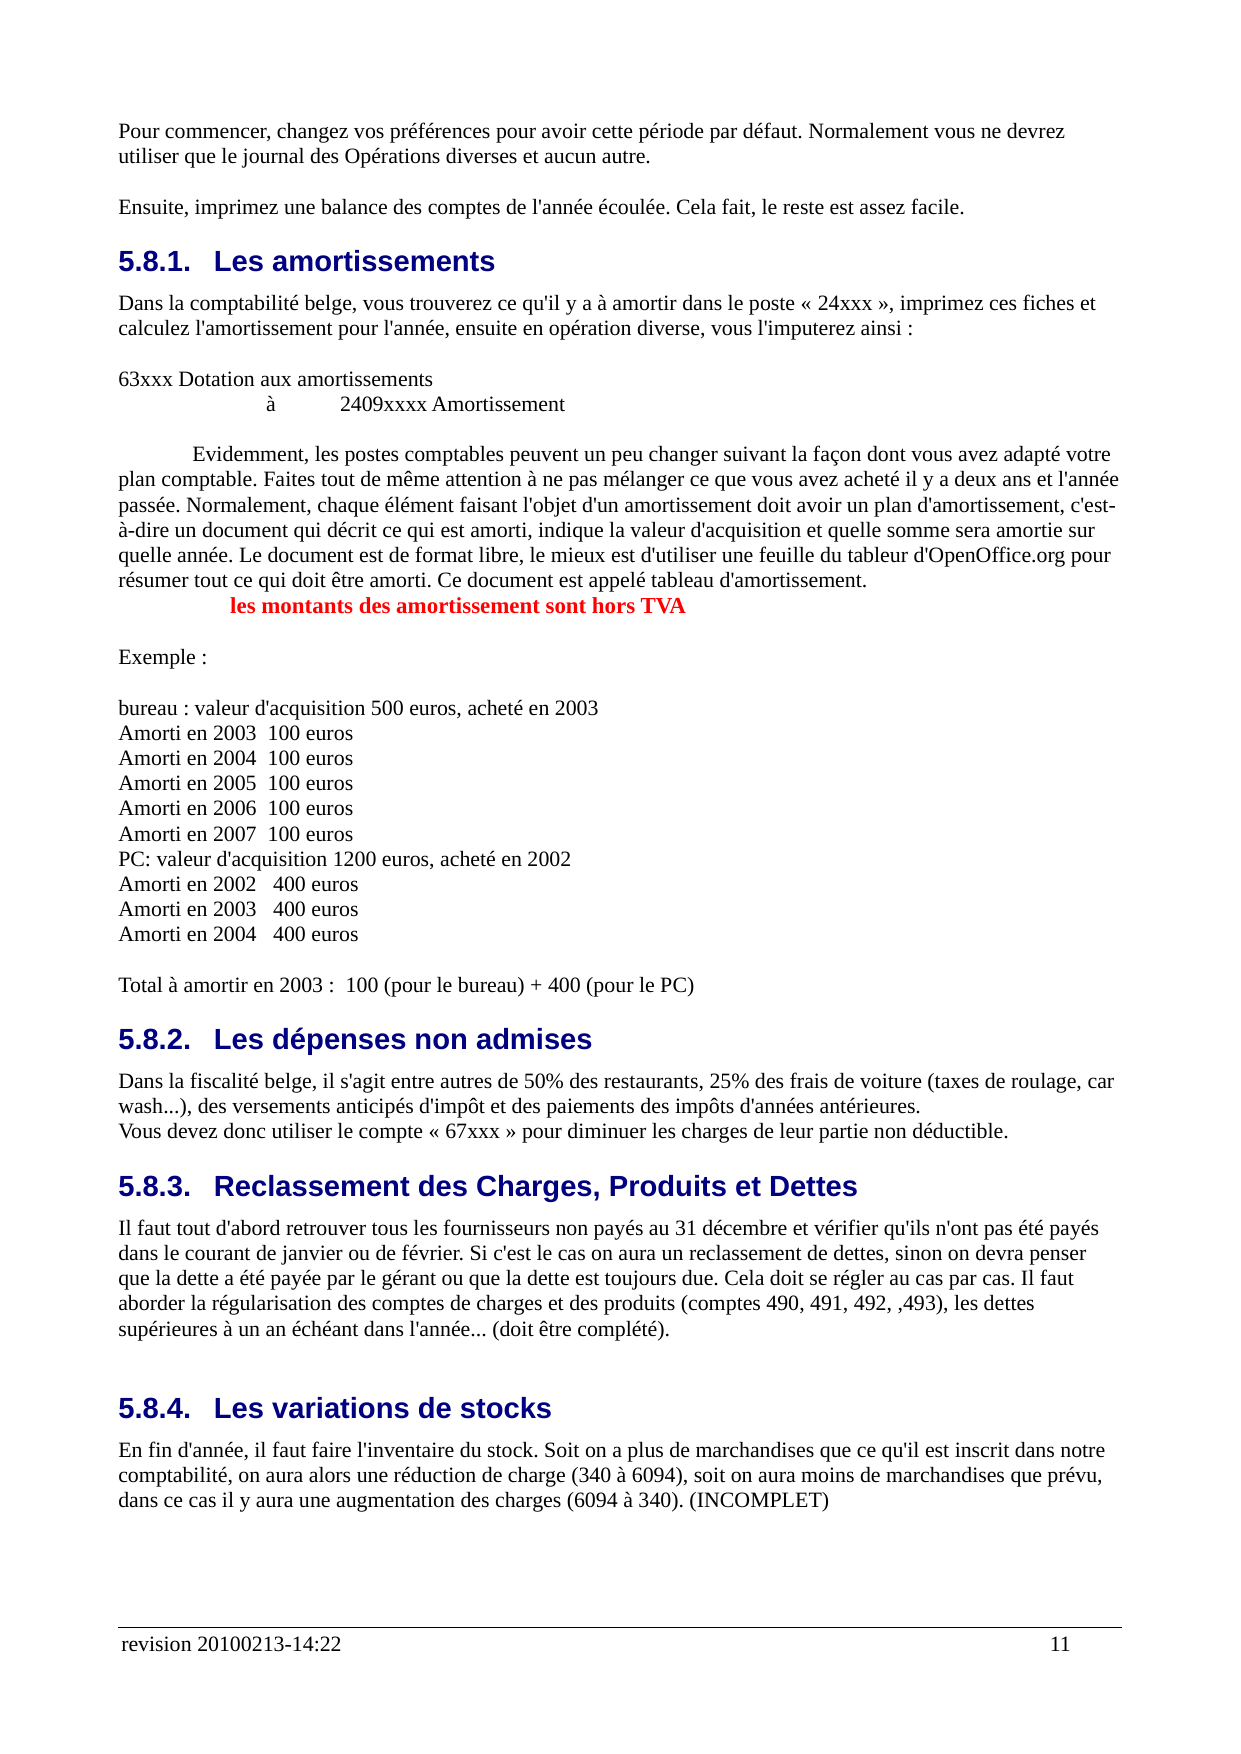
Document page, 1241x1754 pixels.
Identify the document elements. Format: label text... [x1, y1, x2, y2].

text Amorti en 2002 400 euros [118, 871, 1122, 896]
text Amorti en 2006 100 euros [118, 795, 1122, 821]
text 63xxx Dotation aux amortissements [118, 366, 1122, 391]
text Evidemment, les postes comptables peuvent un peu changer suivant la façon dont vous avez adapté votre plan comptable. Faites tout de même attention à ne pas mélanger ce que vous avez acheté il y a deux ans et l'année passée. Normalement, chaque élément faisant l'objet d'un amortissement doit avoir un plan d'amortissement, c'est-à-dire un document qui décrit ce qui est amorti, indique la valeur d'acquisition et quelle somme sera amortie sur quelle année. Le document est de format libre, le mieux est d'utiliser une feuille du tableur d'OpenOffice.org pour résumer tout ce qui doit être amorti. Ce document est appelé tableau d'amortissement. [118, 441, 1122, 592]
text Dans la fiscalité belge, il s'agit entre autres de 50% des restaurants, 25% des frais de voiture (taxes de roulage, car wash...), des versements anticipés d'impôt et des paiements des impôts d'années antérieures. [118, 1068, 1122, 1118]
text Amorti en 2007 100 euros [118, 821, 1122, 846]
text Dans la comptabilité belge, vous trouverez ce qu'il y a à amortir dans le poste « 24xxx », imprimez ces fiches et calculez l'amortissement pour l'année, ensuite en opération diverse, vous l'imputerez ainsi : [118, 290, 1122, 340]
text Amorti en 2003 400 euros [118, 896, 1122, 921]
text Total à amortir en 2003 : 100 (pour le bureau) + 400 (pour le PC) [118, 972, 1122, 997]
text bureau : valeur d'acquisition 500 euros, acheté en 2003 [118, 694, 1122, 720]
subtitle Reclassement des Charges, Produits et Dettes [118, 1169, 1122, 1202]
text Amorti en 2004 100 euros [118, 745, 1122, 770]
text Amorti en 2004 400 euros [118, 921, 1122, 947]
text à 2409xxxx Amortissement [118, 391, 1122, 416]
text Pour commencer, changez vos préférences pour avoir cette période par défaut. Normalement vous ne devrez utiliser que le journal des Opérations diverses et aucun autre. [118, 118, 1122, 168]
text Il faut tout d'abord retrouver tous les fournisseurs non payés au 31 décembre et vérifier qu'ils n'ont pas été payés dans le courant de janvier ou de février. Si c'est le cas on aura un reclassement de dettes, sinon on devra penser que la dette a été payée par le gérant ou que la dette est toujours due. Cela doit se régler au cas par cas. Il faut aborder la régularisation des comptes de charges et des produits (comptes 490, 491, 492, ,493), les dettes supérieures à un an échéant dans l'année... (doit être complété). [118, 1215, 1122, 1341]
subtitle Les dépenses non admises [118, 1022, 1122, 1056]
text Ensuite, imprimez une balance des comptes de l'année écoulée. Cela fait, le reste est assez facile. [118, 194, 1122, 219]
text En fin d'année, il faut faire l'inventaire du stock. Soit on a plus de marchandises que ce qu'il est inscrit dans notre comptabilité, on aura alors une réduction de charge (340 à 6094), soit on aura moins de marchandises que prévu, dans ce cas il y aura une augmentation des charges (6094 à 340). (INCOMPLET) [118, 1437, 1122, 1513]
text PC: valeur d'acquisition 1200 euros, acheté en 2002 [118, 846, 1122, 871]
text Amorti en 2005 100 euros [118, 770, 1122, 795]
text les montants des amortissement sont hors TVA [224, 592, 1122, 619]
text Amorti en 2003 100 euros [118, 720, 1122, 745]
subtitle Les amortissements [118, 244, 1122, 277]
text Vous devez donc utiliser le compte « 67xxx » pour diminuer les charges de leur partie non déductible. [118, 1118, 1122, 1144]
subtitle Les variations de stocks [118, 1391, 1122, 1424]
text Exemple : [118, 644, 1122, 669]
